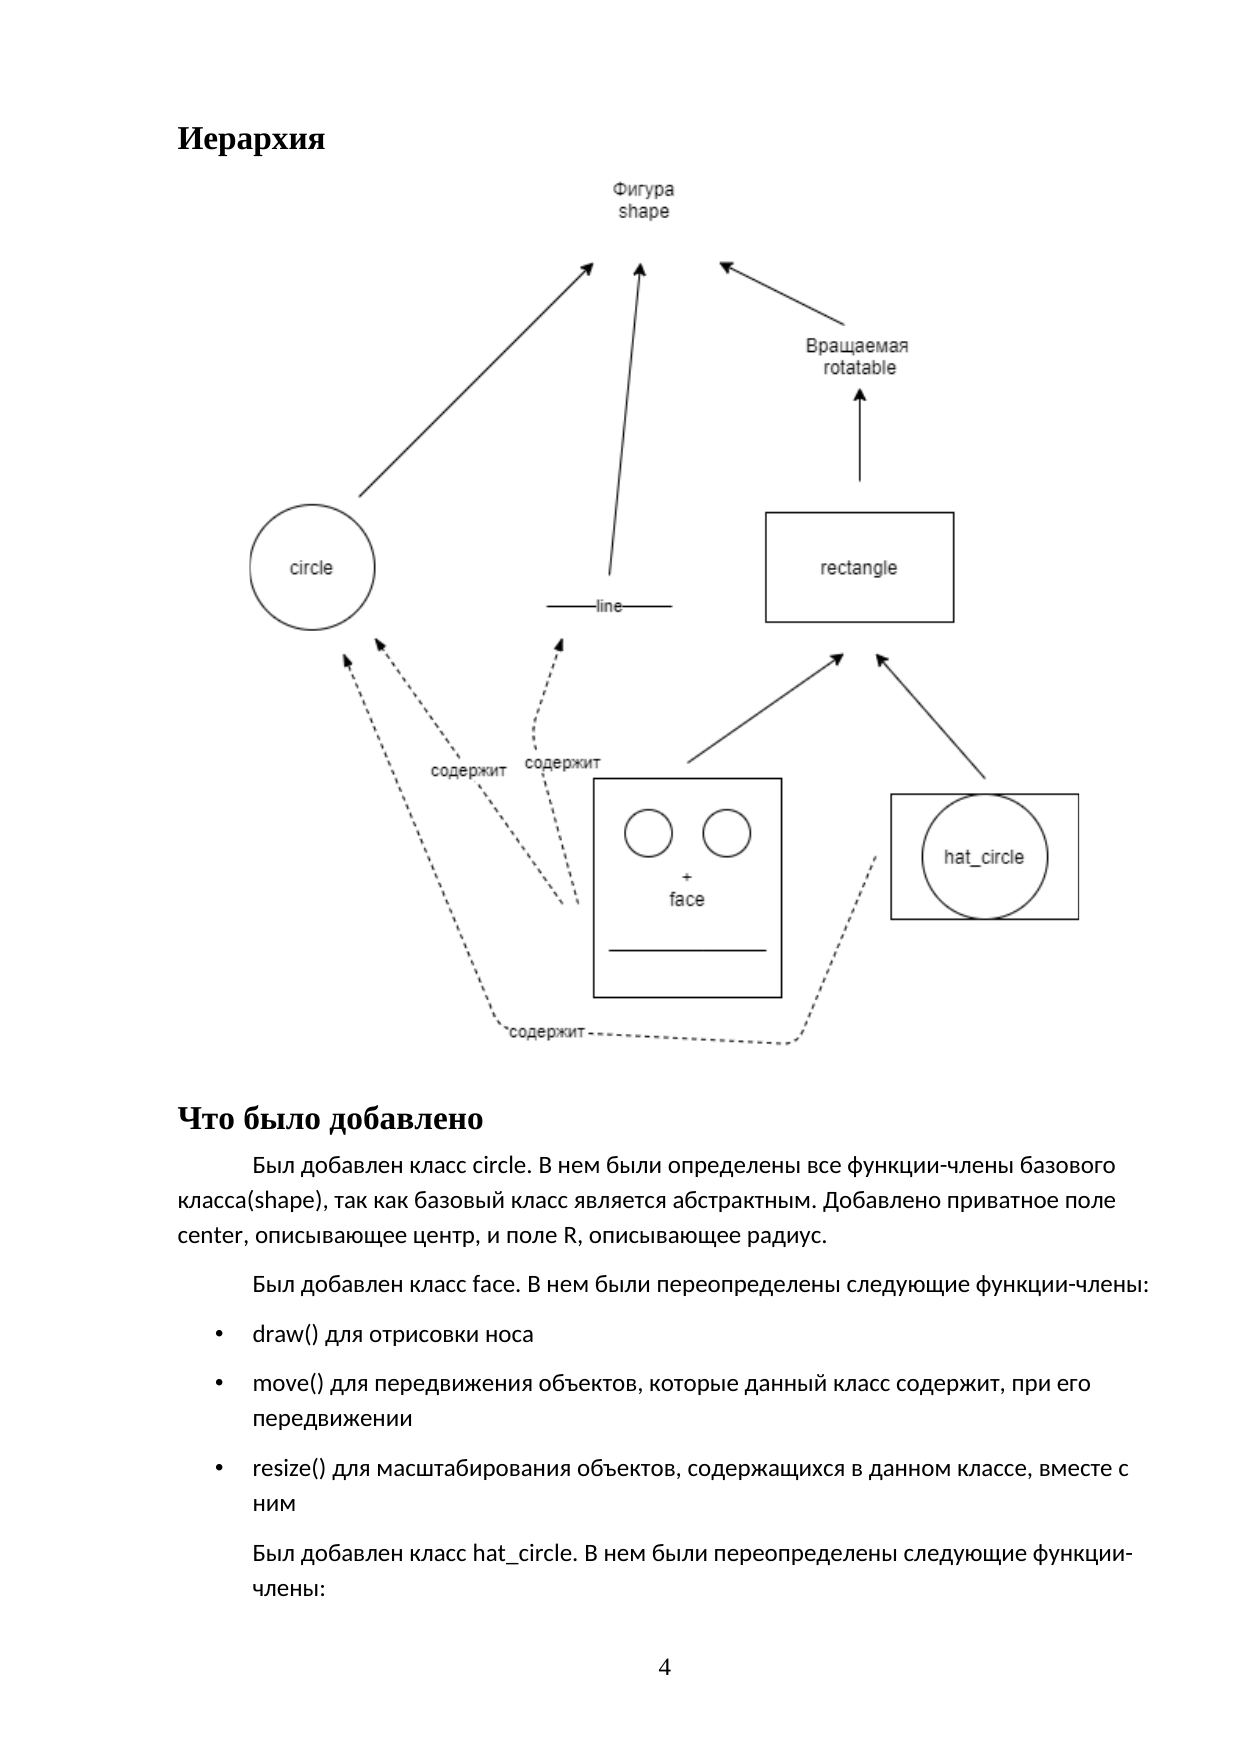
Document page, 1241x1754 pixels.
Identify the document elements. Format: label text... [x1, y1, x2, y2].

list draw() для отрисовки носа [215, 1318, 1152, 1348]
list move() для передвижения объектов, которые данный класс содержит, при его передвижении [215, 1367, 1152, 1433]
subtitle Что было добавлено [177, 1098, 1152, 1136]
subtitle Иерархия [177, 118, 1152, 156]
text Был добавлен класс face. В нем были переопределены следующие функции-члены: [177, 1268, 1152, 1299]
list Был добавлен класс hat_circle. В нем были переопределены следующие функции-члены: [215, 1537, 1152, 1602]
picture [249, 168, 1080, 1058]
list resize() для масштабирования объектов, содержащихся в данном классе, вместе с ним [215, 1452, 1152, 1518]
text Был добавлен класс circle. В нем были определены все функции-члены базового класса(shape), так как базовый класс является абстрактным. Добавлено приватное поле center, описывающее центр, и поле R, описывающее радиус. [177, 1149, 1152, 1249]
